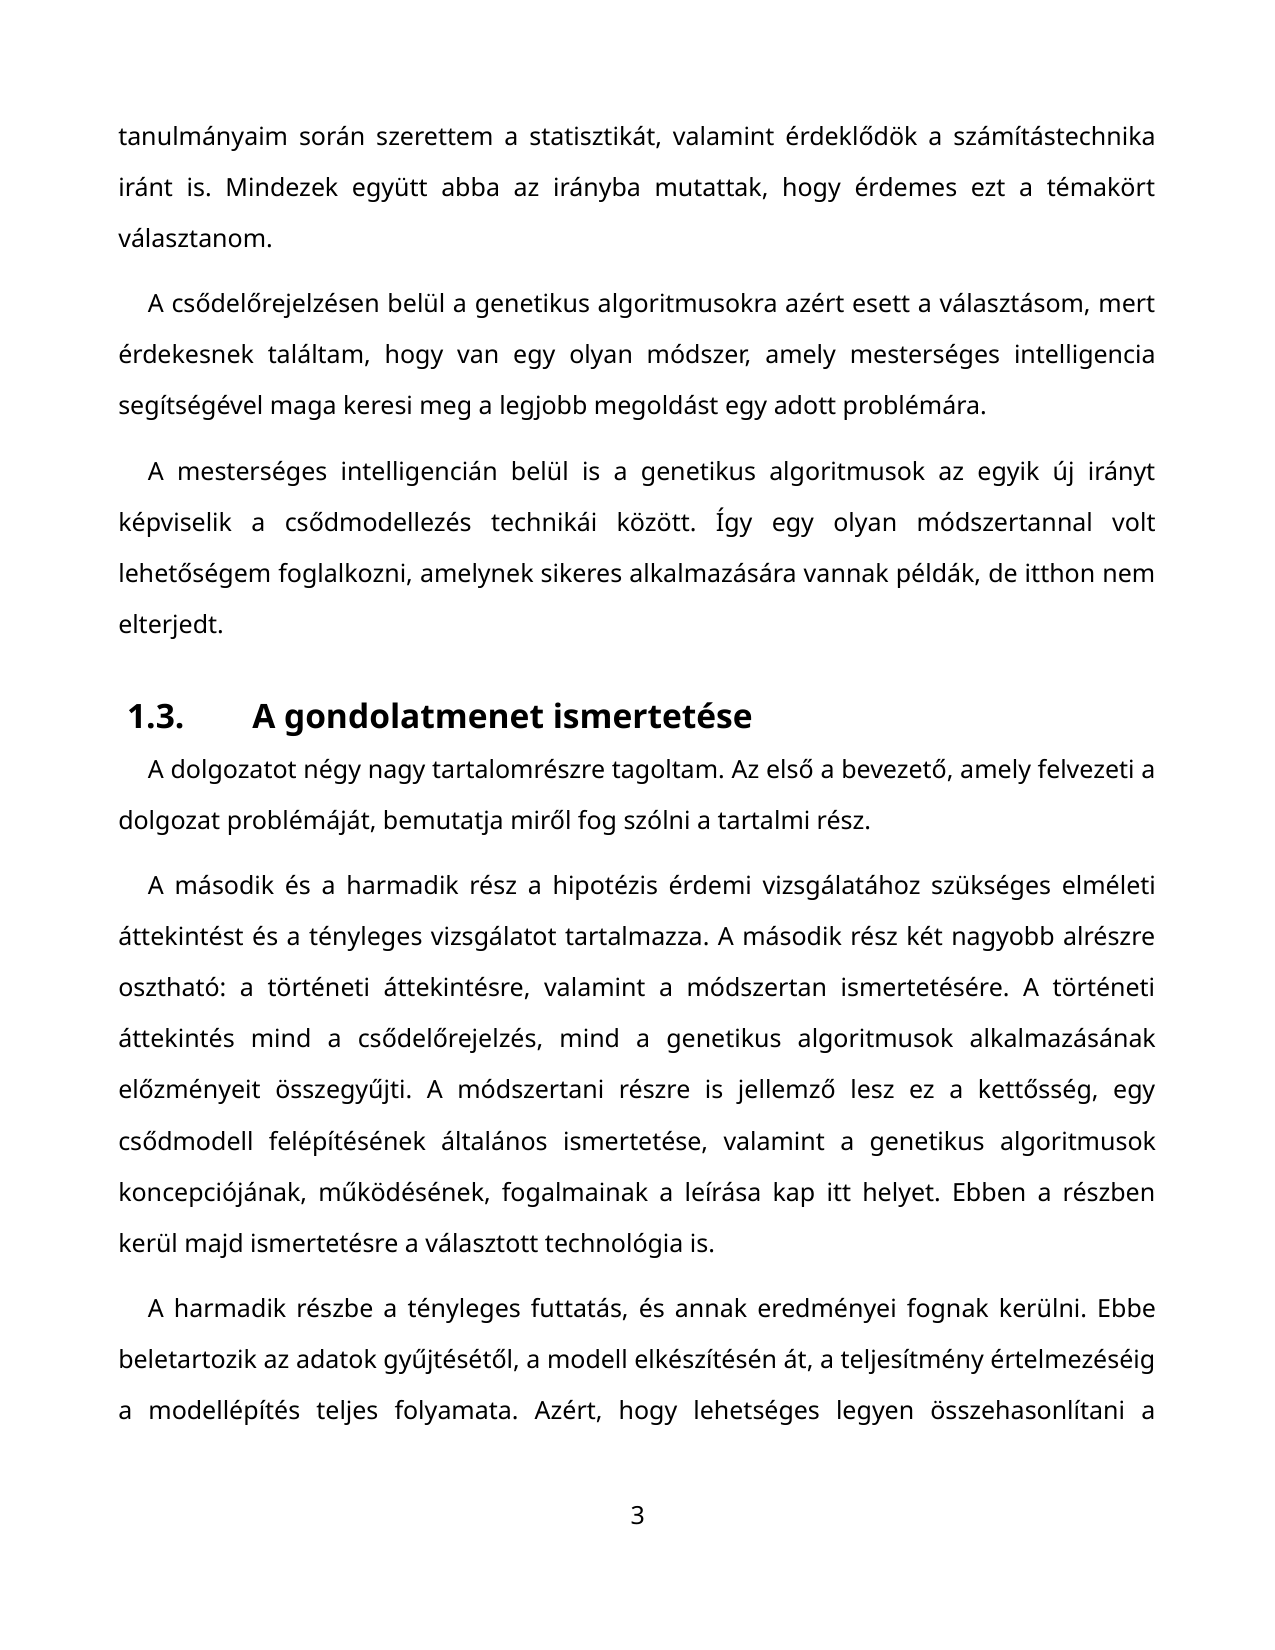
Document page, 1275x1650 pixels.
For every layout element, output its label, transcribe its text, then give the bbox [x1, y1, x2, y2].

text tanulmányaim során szerettem a statisztikát, valamint érdeklődök a számítástechnika iránt is. Mindezek együtt abba az irányba mutattak, hogy érdemes ezt a témakört választanom. [118, 118, 1157, 254]
text A harmadik részbe a tényleges futtatás, és annak eredményei fognak kerülni. Ebbe beletartozik az adatok gyűjtésétől, a modell elkészítésén át, a teljesítmény értelmezéséig a modellépítés teljes folyamata. Azért, hogy lehetséges legyen összehasonlítani a [118, 1291, 1157, 1427]
text A második és a harmadik rész a hipotézis érdemi vizsgálatához szükséges elméleti áttekintést és a tényleges vizsgálatot tartalmazza. A második rész két nagyobb alrészre osztható: a történeti áttekintésre, valamint a módszertan ismertetésére. A történeti áttekintés mind a csődelőrejelzés, mind a genetikus algoritmusok alkalmazásának előzményeit összegyűjti. A módszertani részre is jellemző lesz ez a kettősség, egy csődmodell felépítésének általános ismertetése, valamint a genetikus algoritmusok koncepciójának, működésének, fogalmainak a leírása kap itt helyet. Ebben a részben kerül majd ismertetésre a választott technológia is. [118, 868, 1157, 1259]
text A csődelőrejelzésen belül a genetikus algoritmusokra azért esett a választásom, mert érdekesnek találtam, hogy van egy olyan módszer, amely mesterséges intelligencia segítségével maga keresi meg a legjobb megoldást egy adott problémára. [118, 286, 1157, 422]
text A dolgozatot négy nagy tartalomrészre tagoltam. Az első a bevezető, amely felvezeti a dolgozat problémáját, bemutatja miről fog szólni a tartalmi rész. [118, 751, 1157, 836]
subtitle A gondolatmenet ismertetése [118, 693, 1157, 739]
text A mesterséges intelligencián belül is a genetikus algoritmusok az egyik új irányt képviselik a csődmodellezés technikái között. Így egy olyan módszertannal volt lehetőségem foglalkozni, amelynek sikeres alkalmazására vannak példák, de itthon nem elterjedt. [118, 453, 1157, 641]
